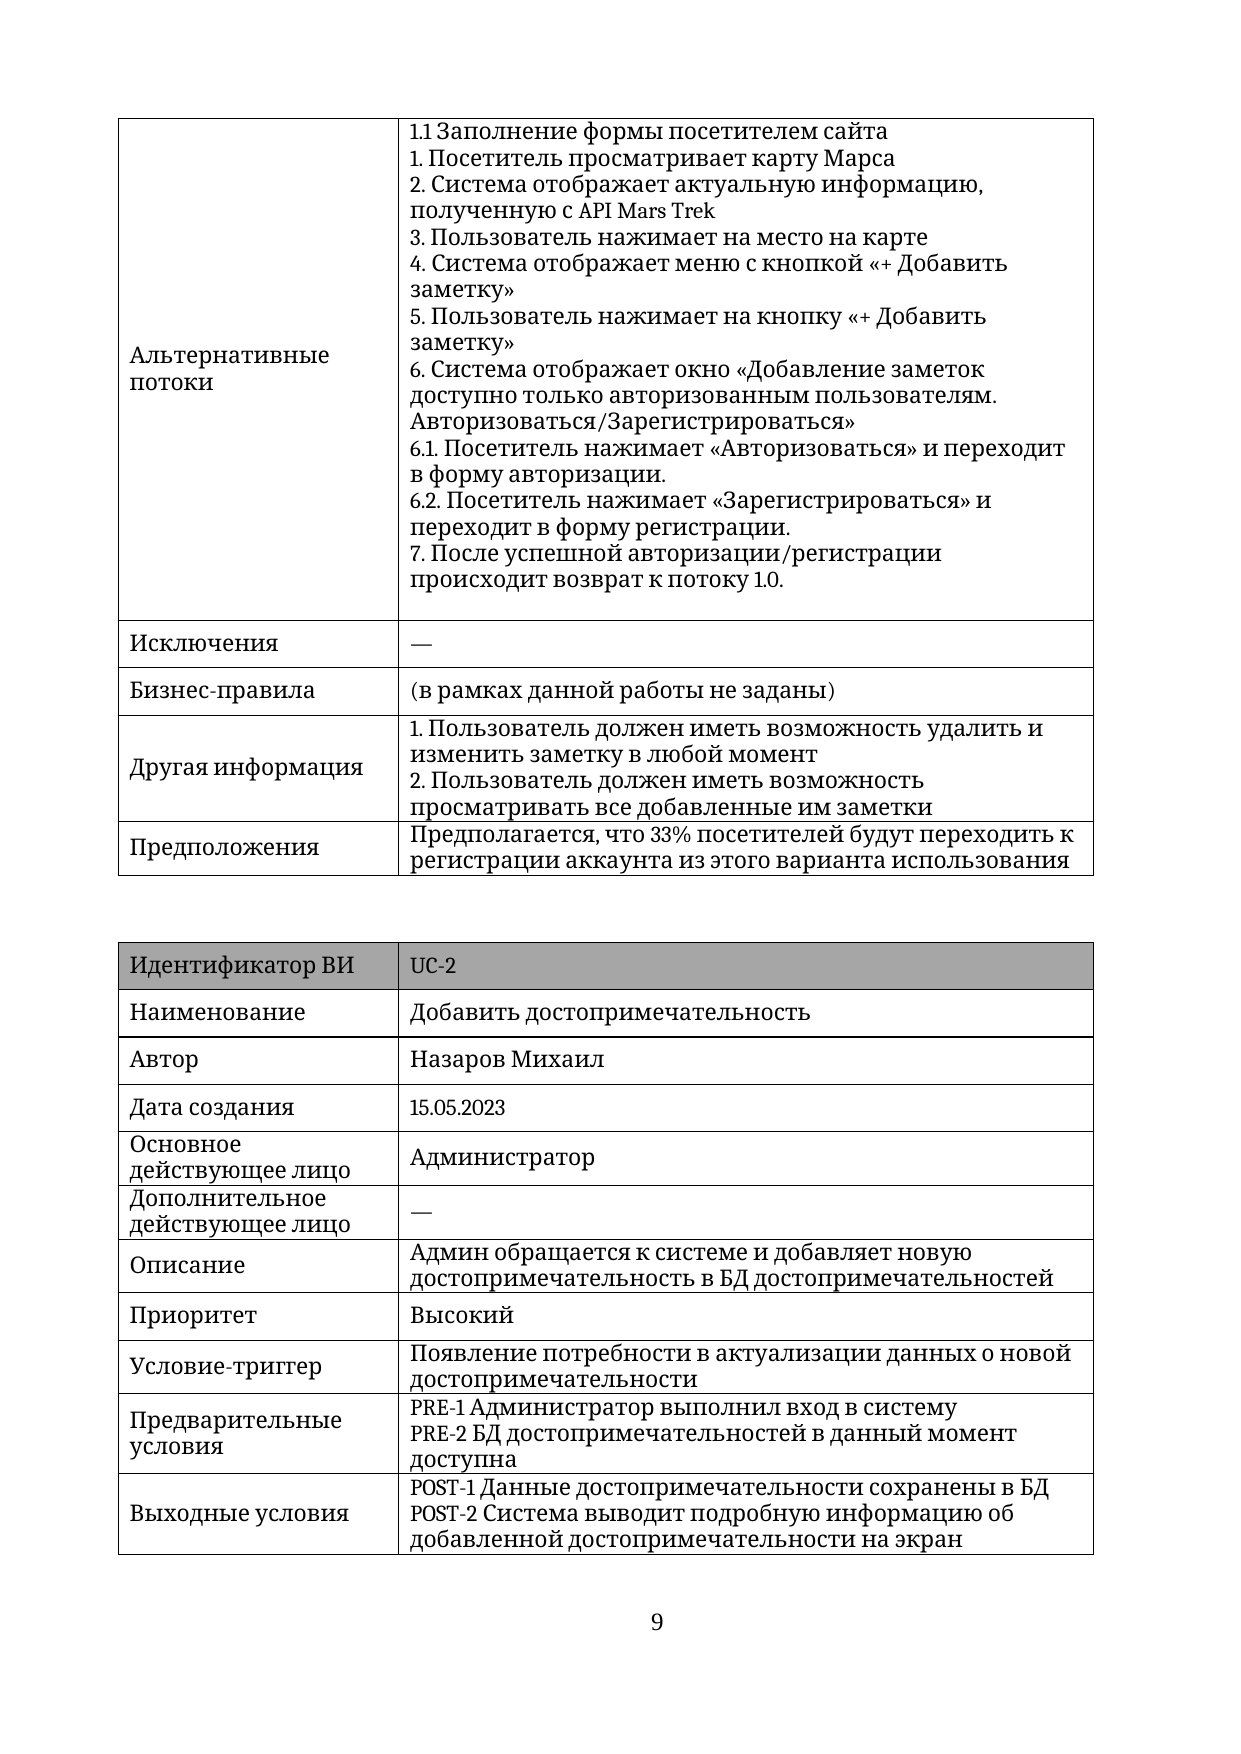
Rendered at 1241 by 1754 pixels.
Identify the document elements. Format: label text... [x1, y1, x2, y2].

table_cell Наименование [119, 990, 398, 1036]
table_cell Администратор [399, 1132, 1093, 1185]
table_cell Предположения [119, 822, 398, 875]
table_header Идентификатор ВИ [119, 943, 398, 989]
table_cell Приоритет [119, 1293, 398, 1339]
table_cell Условие-триггер [119, 1341, 398, 1393]
table_cell Дополнительное действующее лицо [119, 1186, 398, 1238]
table_cell Назаров Михаил [399, 1038, 1093, 1084]
table_cell 1.1 Заполнение формы посетителем сайта 1. Посетитель просматривает карту Марса 2. Система отображает актуальную информацию, полученную с API Mars Trek 3. Пользователь нажимает на место на карте 4. Система отображает меню с кнопкой «+ Добавить заметку» 5. Пользователь нажимает на кнопку «+ Добавить заметку» 6. Система отображает окно «Добавление заметок доступно только авторизованным пользователям. Авторизоваться/Зарегистрироваться» 6.1. Посетитель нажимает «Авторизоваться» и переходит в форму авторизации. 6.2. Посетитель нажимает «Зарегистрироваться» и переходит в форму регистрации. 7. После успешной авторизации/регистрации происходит возврат к потоку 1.0. [399, 119, 1093, 620]
table_cell Появление потребности в актуализации данных о новой достопримечательности [399, 1341, 1093, 1393]
table_cell Автор [119, 1038, 398, 1084]
table_cell Админ обращается к системе и добавляет новую достопримечательность в БД достопримечательностей [399, 1240, 1093, 1292]
table_cell — [399, 621, 1093, 667]
table_header UC-2 [399, 943, 1093, 989]
table_cell Высокий [399, 1293, 1093, 1339]
table_cell 1. Пользователь должен иметь возможность удалить и изменить заметку в любой момент 2. Пользователь должен иметь возможность просматривать все добавленные им заметки [399, 716, 1093, 821]
table_cell Добавить достопримечательность [399, 990, 1093, 1036]
table_cell Основное действующее лицо [119, 1132, 398, 1185]
table_cell Описание [119, 1240, 398, 1292]
table_cell Выходные условия [119, 1474, 398, 1553]
table_cell Дата создания [119, 1085, 398, 1131]
table_cell POST-1 Данные достопримечательности сохранены в БД POST-2 Система выводит подробную информацию об добавленной достопримечательности на экран [399, 1474, 1093, 1553]
table_cell Альтернативные потоки [119, 119, 398, 620]
table_cell Исключения [119, 621, 398, 667]
table_cell Предварительные условия [119, 1394, 398, 1473]
table_cell 15.05.2023 [399, 1085, 1093, 1131]
table_cell Бизнес-правила [119, 668, 398, 714]
table_cell PRE-1 Администратор выполнил вход в систему PRE-2 БД достопримечательностей в данный момент доступна [399, 1394, 1093, 1473]
table_cell Предполагается, что 33% посетителей будут переходить к регистрации аккаунта из этого варианта использования [399, 822, 1093, 875]
table_cell — [399, 1186, 1093, 1238]
table_cell Другая информация [119, 716, 398, 821]
table_cell (в рамках данной работы не заданы) [399, 668, 1093, 714]
